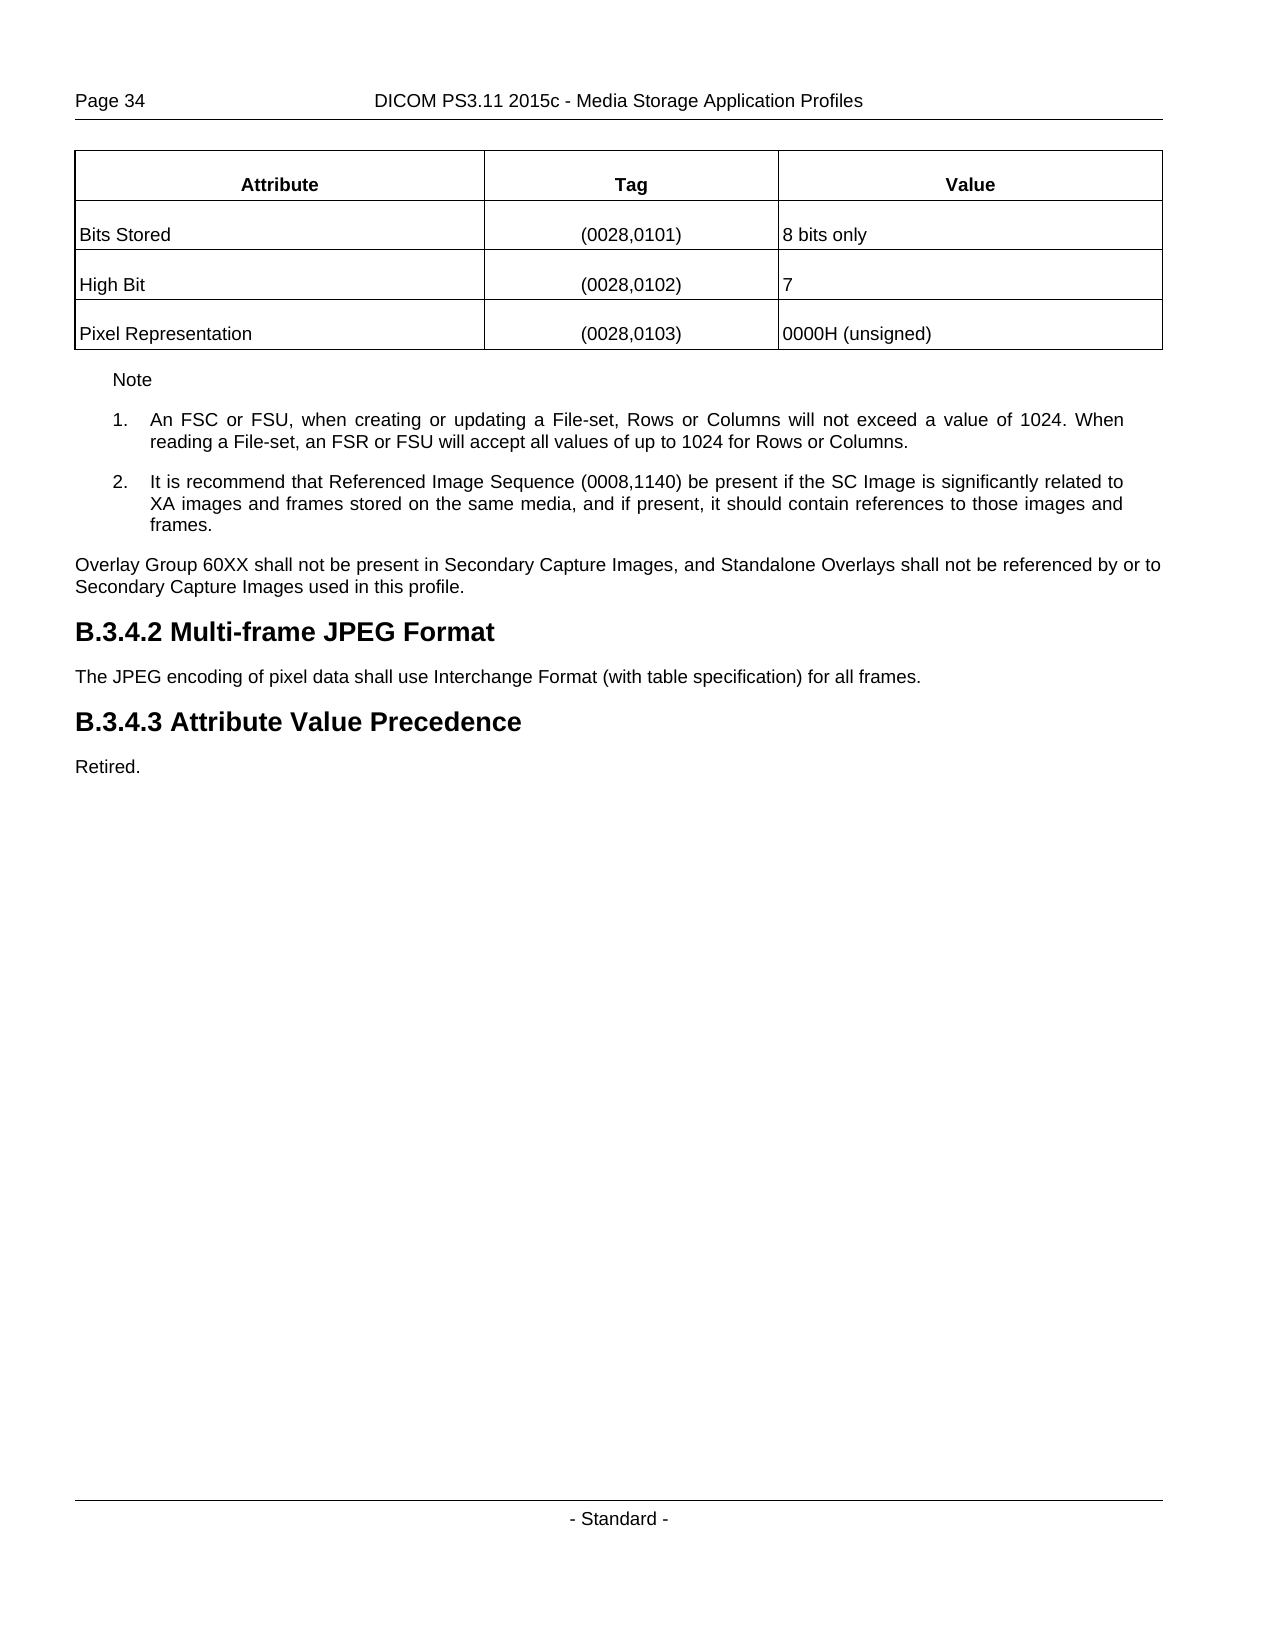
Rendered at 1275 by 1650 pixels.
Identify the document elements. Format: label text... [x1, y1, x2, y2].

table_cell 7 [779, 250, 1162, 299]
table_cell (0028,0101) [485, 201, 778, 249]
text Note [112, 368, 1125, 390]
table_cell 0000H (unsigned) [779, 300, 1162, 349]
table_cell (0028,0103) [485, 300, 778, 349]
text Overlay Group 60XX shall not be present in Secondary Capture Images, and Standalone Overlays shall not be referenced by or to Secondary Capture Images used in this profile. [75, 554, 1162, 597]
table_cell Bits Stored [76, 201, 484, 249]
table_header Value [779, 151, 1162, 200]
table_header Tag [485, 151, 778, 200]
table_cell (0028,0102) [485, 250, 778, 299]
text The JPEG encoding of pixel data shall use Interchange Format (with table specification) for all frames. [75, 666, 1162, 688]
text Retired. [75, 756, 1162, 778]
list It is recommend that Referenced Image Sequence (0008,1140) be present if the SC Image is significantly related to XA images and frames stored on the same media, and if present, it should contain references to those images and frames. [112, 471, 1125, 535]
table_cell 8 bits only [779, 201, 1162, 249]
list An FSC or FSU, when creating or updating a File-set, Rows or Columns will not exceed a value of 1024. When reading a File-set, an FSR or FSU will accept all values of up to 1024 for Rows or Columns. [112, 409, 1125, 452]
table_header Attribute [76, 151, 484, 200]
text B.3.4.3 Attribute Value Precedence [75, 706, 1162, 738]
text B.3.4.2 Multi-frame JPEG Format [75, 616, 1162, 647]
table_cell Pixel Representation [76, 300, 484, 349]
table_cell High Bit [76, 250, 484, 299]
